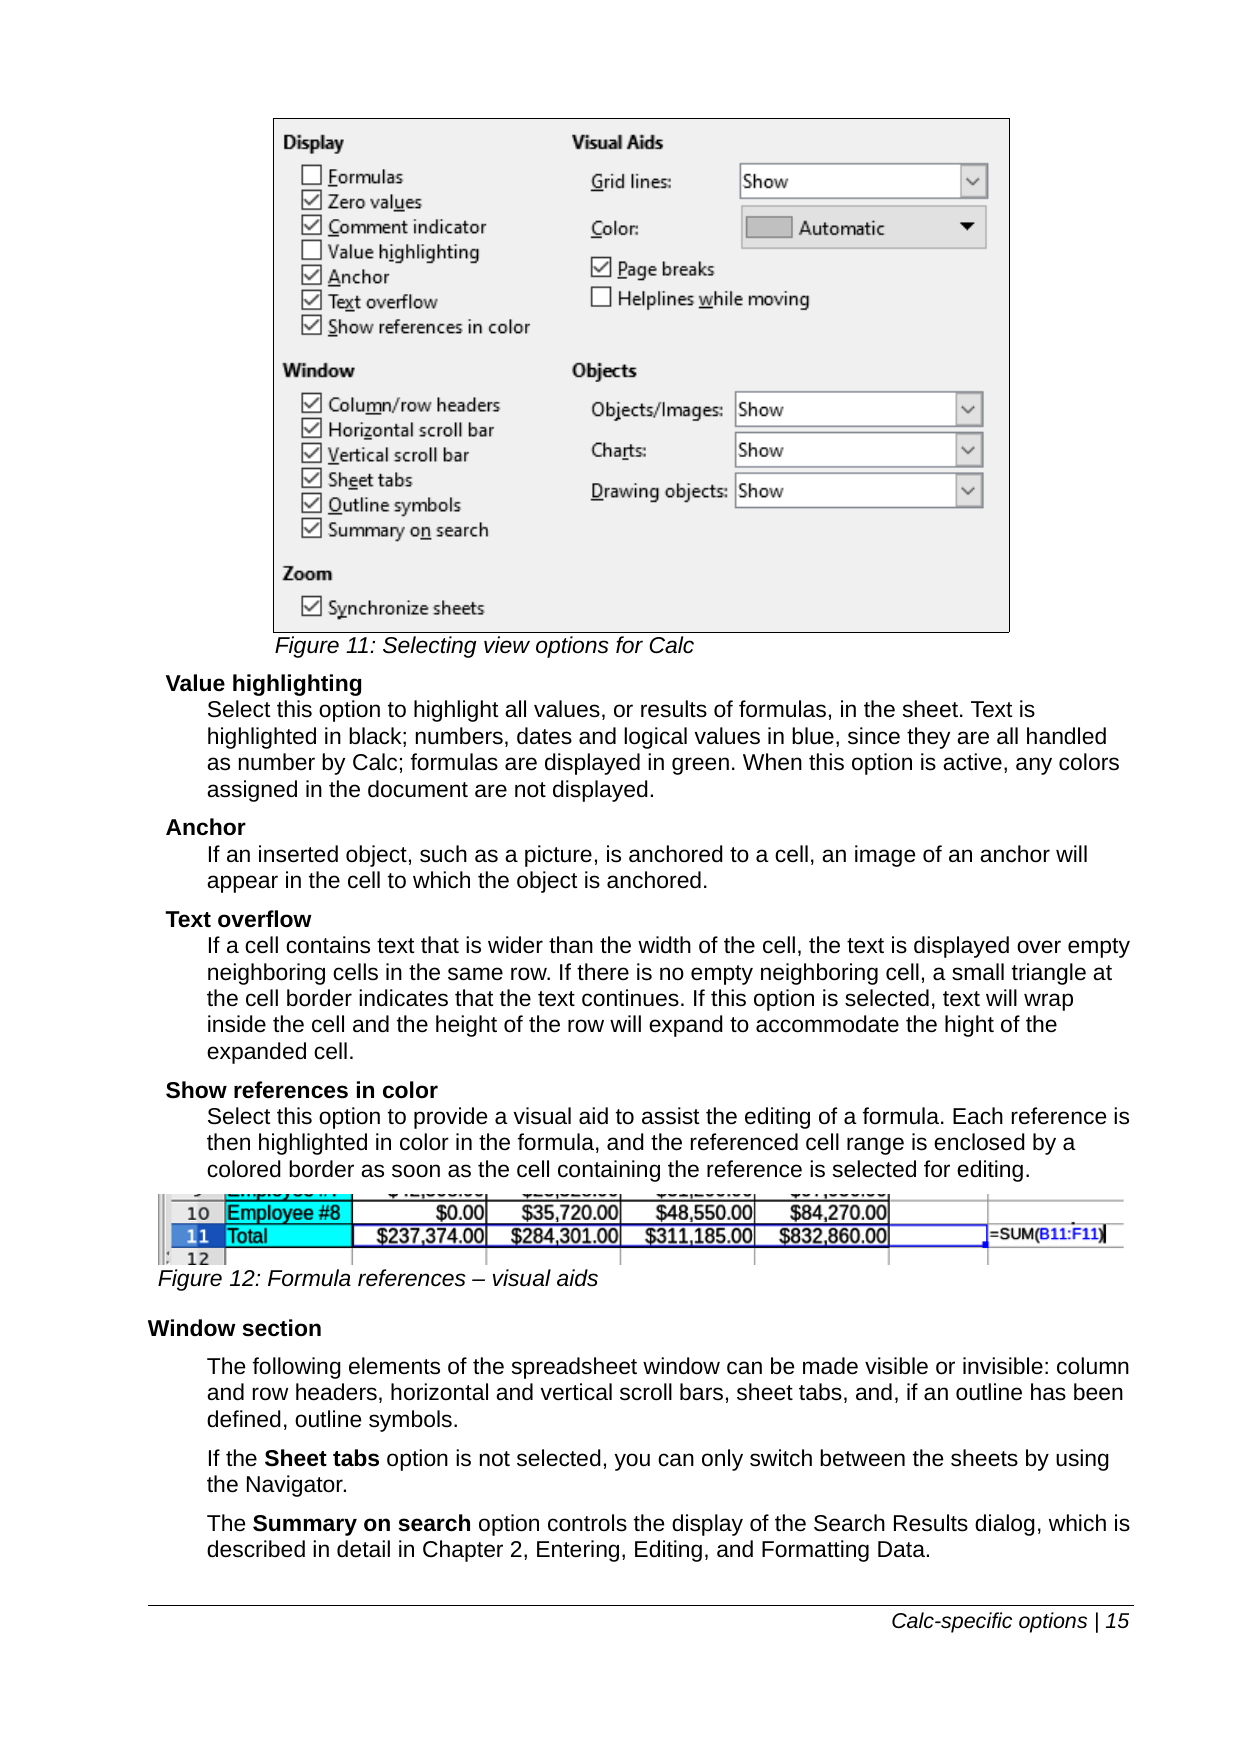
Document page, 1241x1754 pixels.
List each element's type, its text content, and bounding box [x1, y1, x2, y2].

text Figure 12: Formula references – visual aids [158, 1265, 1124, 1291]
text The following elements of the spreadsheet window can be made visible or invisible: column and row headers, horizontal and vertical scroll bars, sheet tabs, and, if an outline has been defined, outline symbols. [207, 1353, 1134, 1432]
text The Summary on search option controls the display of the Search Results dialog, which is described in detail in Chapter 2, Entering, Editing, and Formatting Data. [207, 1510, 1134, 1562]
text Show references in color [165, 1077, 1134, 1103]
picture [157, 1194, 1124, 1265]
text If the Sheet tabs option is not selected, you can only switch between the sheets by using the Navigator. [207, 1444, 1134, 1497]
text Select this option to provide a visual aid to assist the editing of a formula. Each reference is then highlighted in color in the formula, and the referenced cell range is enclosed by a colored border as soon as the cell containing the reference is selected for editing. [207, 1103, 1134, 1182]
text Figure 11: Selecting view options for Calc [274, 633, 1007, 658]
text Text overflow [165, 906, 1134, 932]
text Value highlighting [165, 670, 1134, 696]
text Anchor [165, 814, 1134, 841]
text Select this option to highlight all values, or results of formulas, in the sheet. Text is highlighted in black; numbers, dates and logical values in blue, since they are all handled as number by Calc; formulas are displayed in green. When this option is active, any colors assigned in the document are not displayed. [207, 696, 1134, 802]
picture [274, 119, 1009, 632]
text If a cell contains text that is wider than the width of the cell, the text is displayed over empty neighboring cells in the same row. If there is no empty neighboring cell, a small triangle at the cell border indicates that the text continues. If this option is selected, text will wrap inside the cell and the height of the row will expand to accommodate the hight of the expanded cell. [207, 932, 1134, 1064]
text Window section [148, 1315, 1134, 1341]
text If an inserted object, such as a picture, is anchored to a cell, an image of an anchor will appear in the cell to which the object is anchored. [207, 841, 1134, 893]
